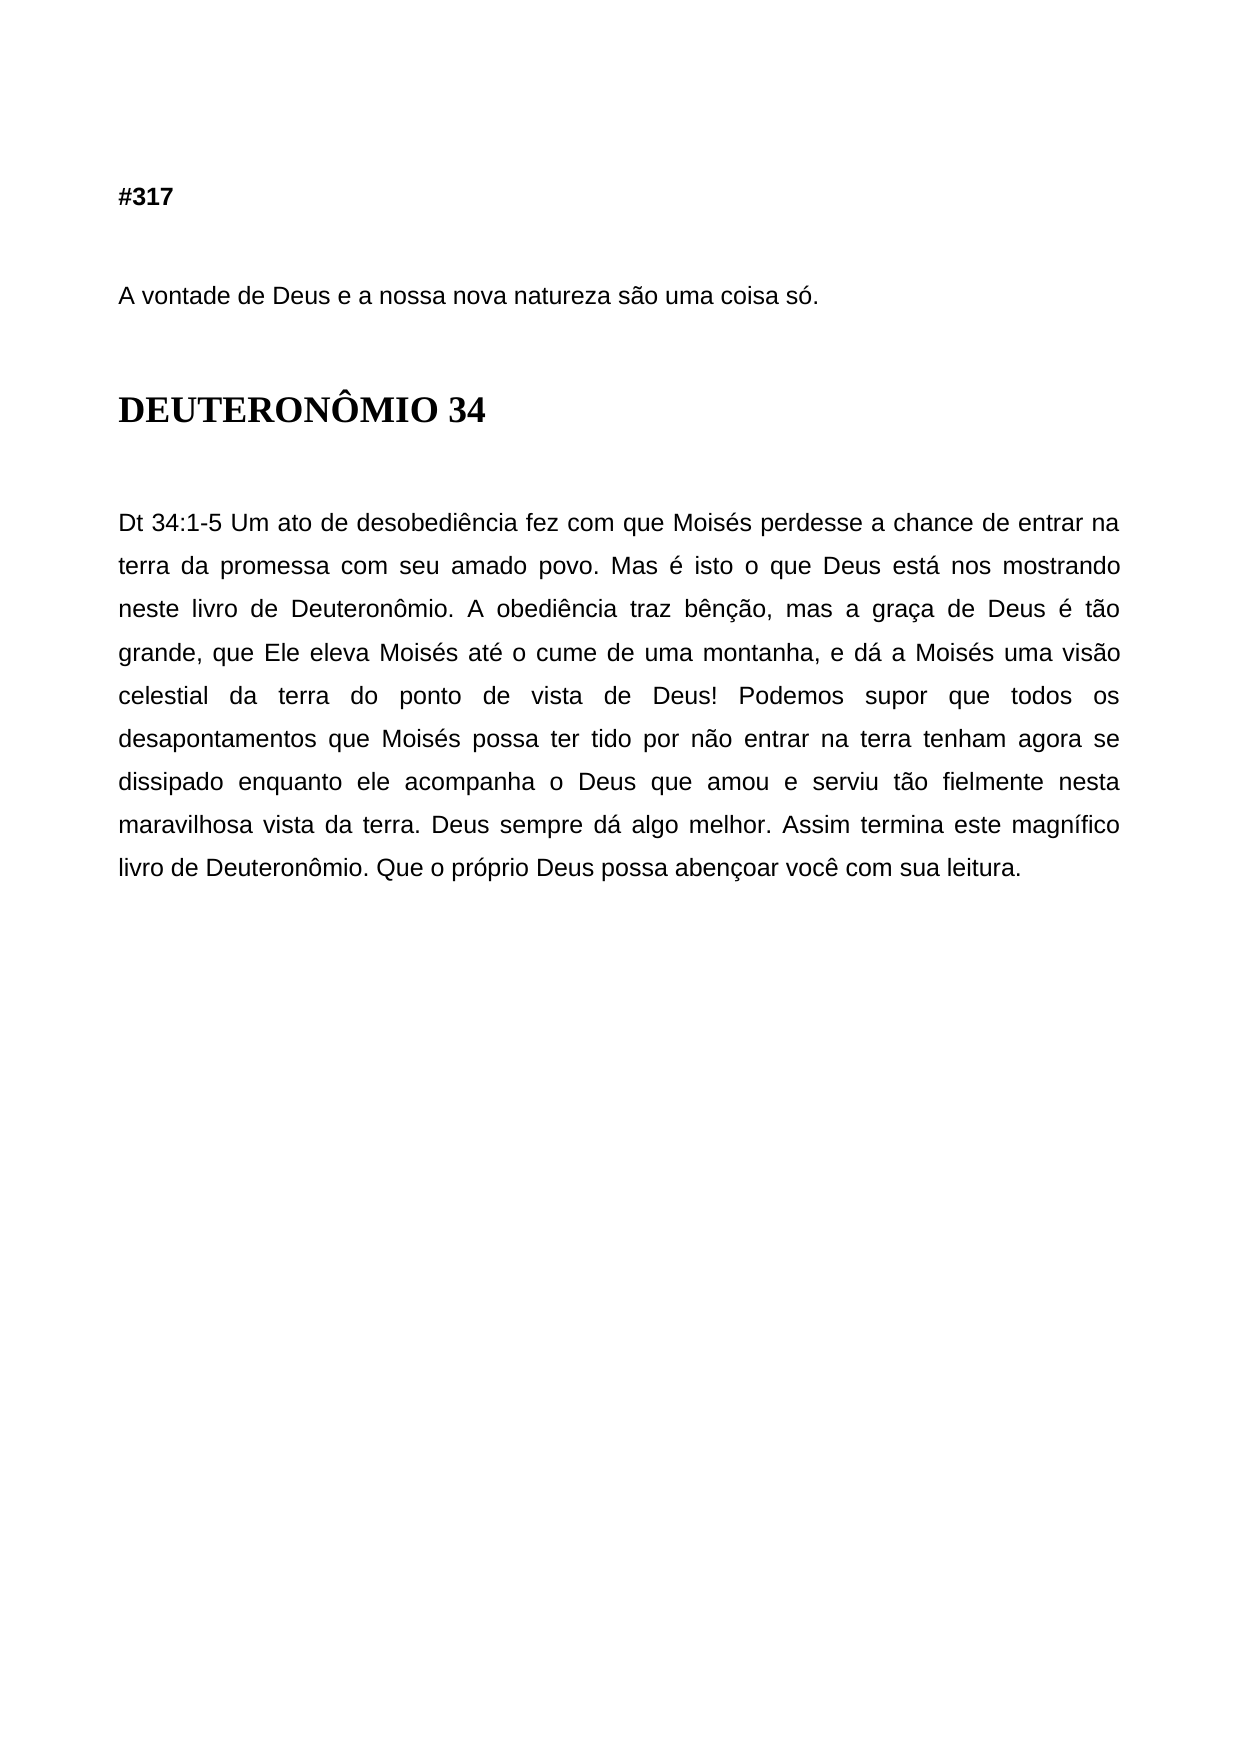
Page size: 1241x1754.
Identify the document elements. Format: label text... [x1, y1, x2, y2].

text Dt 34:1-5 Um ato de desobediência fez com que Moisés perdesse a chance de entrar na terra da promessa com seu amado povo. Mas é isto o que Deus está nos mostrando neste livro de Deuteronômio. A obediência traz bênção, mas a graça de Deus é tão grande, que Ele eleva Moisés até o cume de uma montanha, e dá a Moisés uma visão celestial da terra do ponto de vista de Deus! Podemos supor que todos os desapontamentos que Moisés possa ter tido por não entrar na terra tenham agora se dissipado enquanto ele acompanha o Deus que amou e serviu tão fielmente nesta maravilhosa vista da terra. Deus sempre dá algo melhor. Assim termina este magnífico livro de Deuteronômio. Que o próprio Deus possa abençoar você com sua leitura. [118, 508, 1122, 882]
subtitle DEUTERONÔMIO 34 [118, 388, 1122, 431]
text A vontade de Deus e a nossa nova natureza são uma coisa só. [118, 281, 1122, 309]
subtitle #317 [118, 182, 1122, 211]
